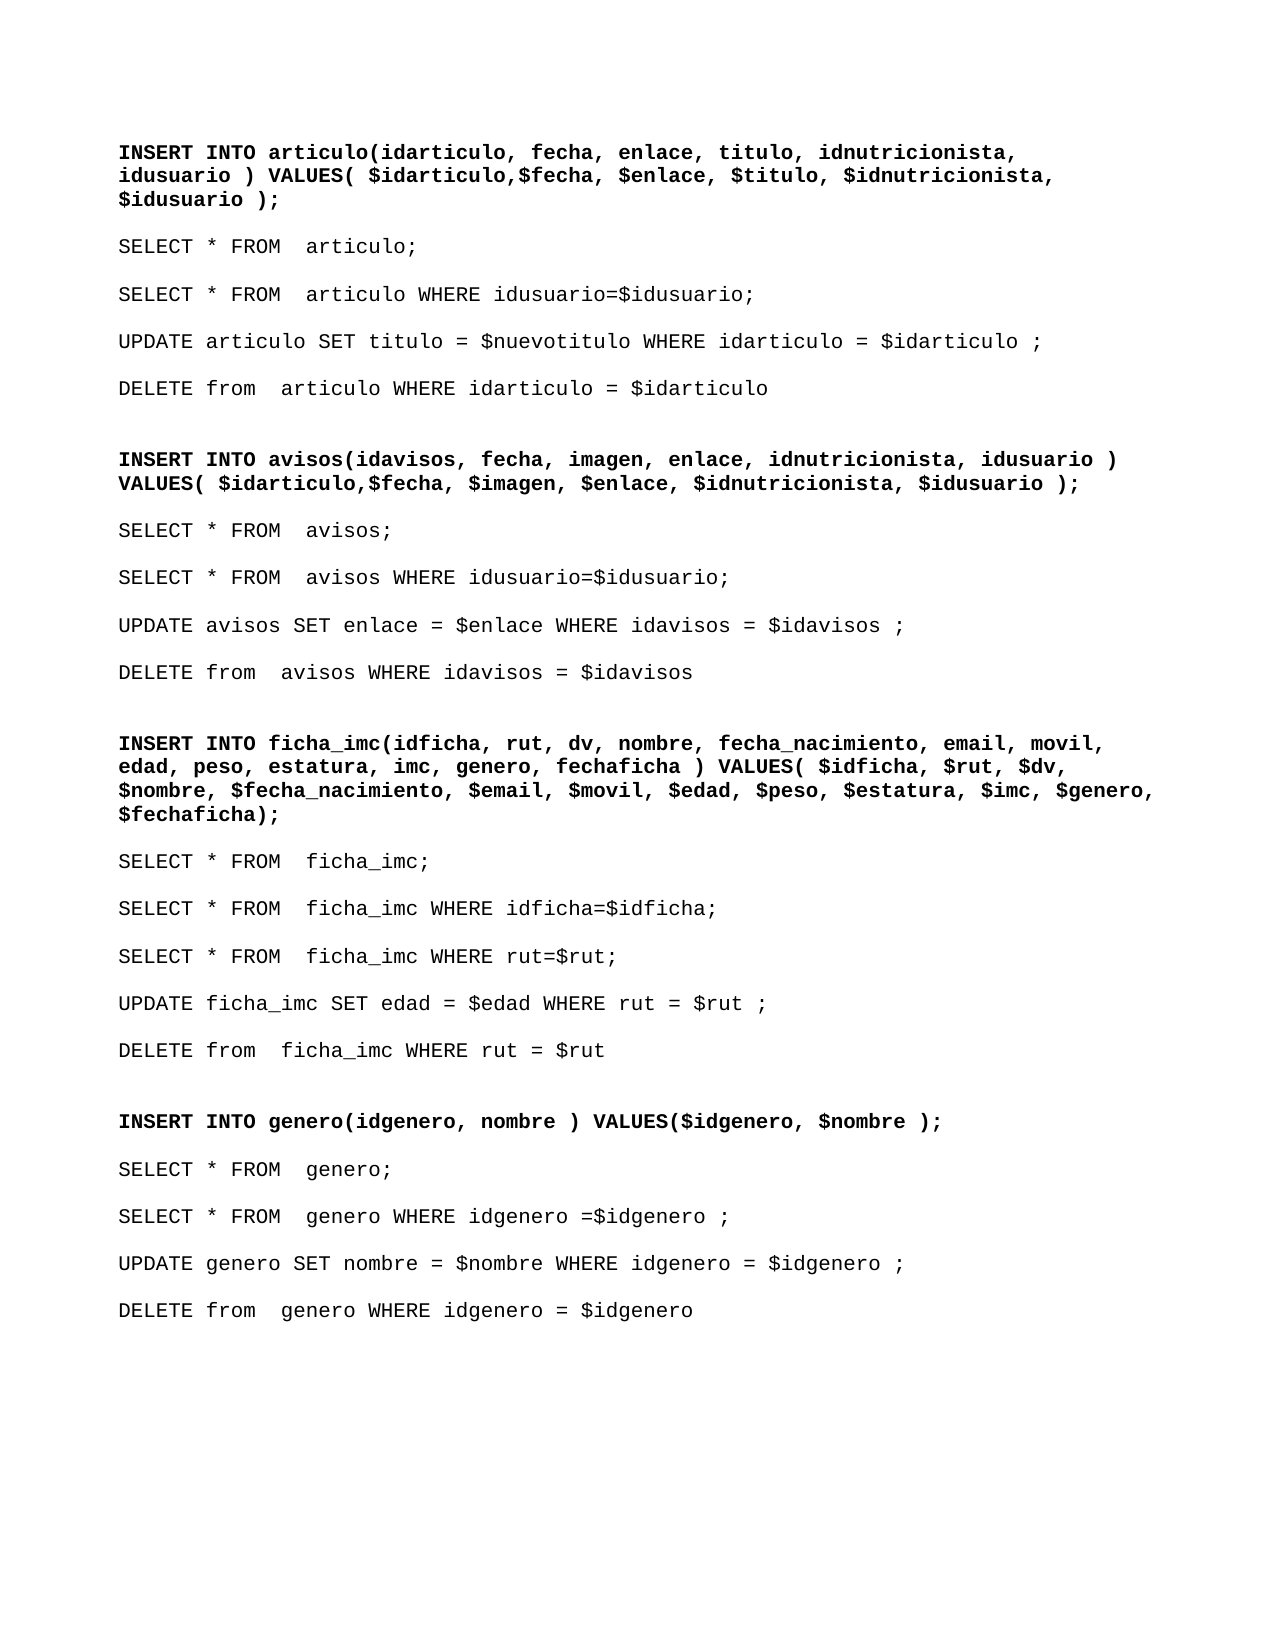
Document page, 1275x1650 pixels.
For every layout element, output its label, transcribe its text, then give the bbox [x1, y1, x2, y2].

text SELECT * FROM ficha_imc WHERE idficha=$idficha; [118, 898, 1157, 922]
text DELETE from avisos WHERE idavisos = $idavisos [118, 662, 1157, 686]
text SELECT * FROM articulo WHERE idusuario=$idusuario; [118, 284, 1157, 307]
text SELECT * FROM avisos; [118, 520, 1157, 544]
text SELECT * FROM genero; [118, 1158, 1157, 1182]
text UPDATE avisos SET enlace = $enlace WHERE idavisos = $idavisos ; [118, 615, 1157, 638]
text DELETE from genero WHERE idgenero = $idgenero [118, 1300, 1157, 1324]
text INSERT INTO genero(idgenero, nombre ) VALUES($idgenero, $nombre ); [118, 1111, 1157, 1135]
text SELECT * FROM ficha_imc WHERE rut=$rut; [118, 946, 1157, 969]
text SELECT * FROM ficha_imc; [118, 851, 1157, 875]
text SELECT * FROM genero WHERE idgenero =$idgenero ; [118, 1206, 1157, 1229]
text DELETE from ficha_imc WHERE rut = $rut [118, 1040, 1157, 1064]
text INSERT INTO avisos(idavisos, fecha, imagen, enlace, idnutricionista, idusuario ) VALUES( $idarticulo,$fecha, $imagen, $enlace, $idnutricionista, $idusuario ); [118, 449, 1157, 496]
text UPDATE ficha_imc SET edad = $edad WHERE rut = $rut ; [118, 993, 1157, 1017]
text UPDATE articulo SET titulo = $nuevotitulo WHERE idarticulo = $idarticulo ; [118, 331, 1157, 354]
text INSERT INTO ficha_imc(idficha, rut, dv, nombre, fecha_nacimiento, email, movil, edad, peso, estatura, imc, genero, fechaficha ) VALUES( $idficha, $rut, $dv, $nombre, $fecha_nacimiento, $email, $movil, $edad, $peso, $estatura, $imc, $genero, $fechaficha); [118, 733, 1157, 827]
text INSERT INTO articulo(idarticulo, fecha, enlace, titulo, idnutricionista, idusuario ) VALUES( $idarticulo,$fecha, $enlace, $titulo, $idnutricionista, $idusuario ); [118, 142, 1157, 213]
text UPDATE genero SET nombre = $nombre WHERE idgenero = $idgenero ; [118, 1253, 1157, 1277]
text SELECT * FROM articulo; [118, 236, 1157, 260]
text SELECT * FROM avisos WHERE idusuario=$idusuario; [118, 567, 1157, 591]
text DELETE from articulo WHERE idarticulo = $idarticulo [118, 378, 1157, 402]
